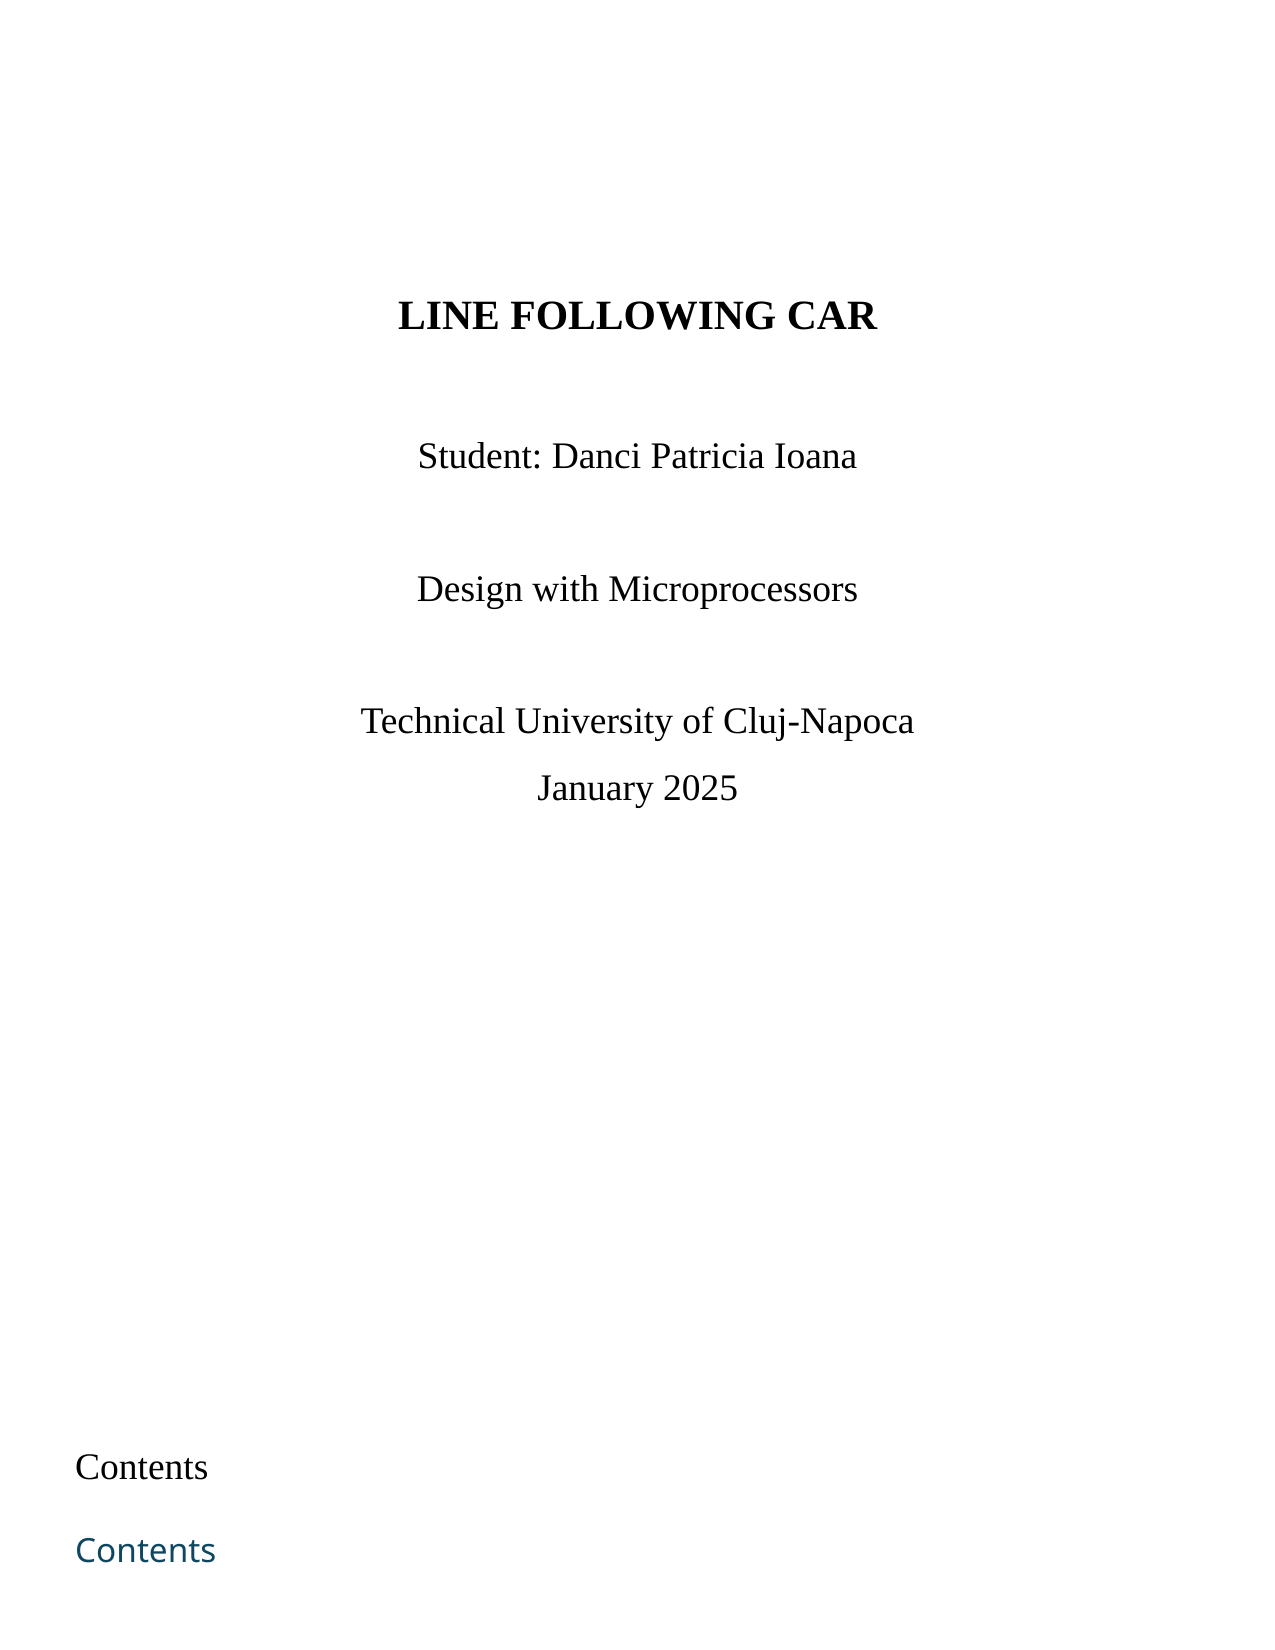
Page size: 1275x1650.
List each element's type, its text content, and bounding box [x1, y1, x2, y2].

text Design with Microprocessors [75, 566, 1200, 609]
text Student: Danci Patricia Ioana [75, 434, 1200, 477]
subtitle Contents [75, 1444, 1200, 1487]
text LINE FOLLOWING CAR [75, 290, 1200, 338]
text Technical University of Cluj-Napoca [75, 699, 1200, 742]
text January 2025 [75, 765, 1200, 808]
subtitle Contents [75, 1527, 1200, 1573]
